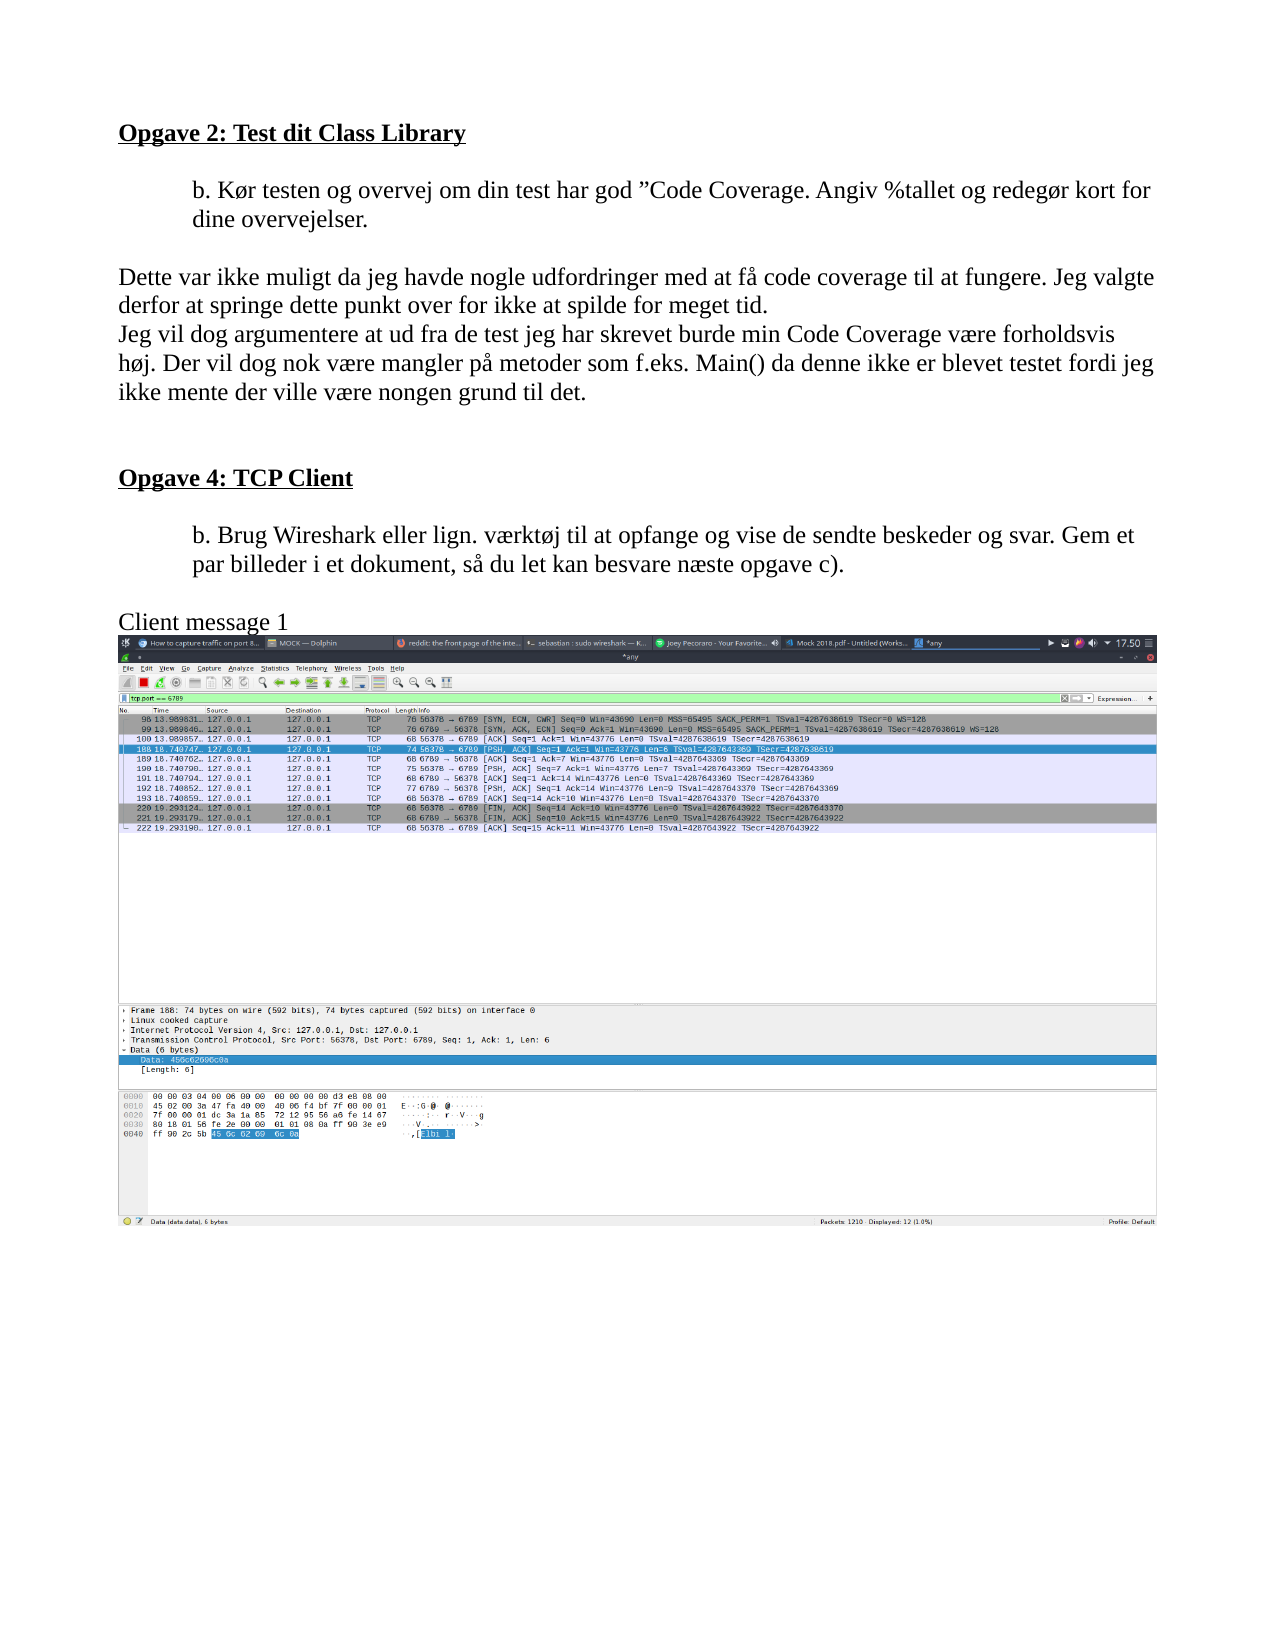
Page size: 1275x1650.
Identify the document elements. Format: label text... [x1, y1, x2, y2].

text Jeg vil dog argumentere at ud fra de test jeg har skrevet burde min Code Coverage være forholdsvis høj. Der vil dog nok være mangler på metoder som f.eks. Main() da denne ikke er blevet testet fordi jeg ikke mente der ville være nongen grund til det. [118, 319, 1157, 406]
text Client message 1 [118, 607, 1157, 635]
text Opgave 2: Test dit Class Library [118, 118, 1157, 147]
text b. Kør testen og overvej om din test har god ”Code Coverage. Angiv %tallet og redegør kort for dine overvejelser. [192, 176, 1157, 233]
picture [118, 635, 1157, 1226]
text b. Brug Wireshark eller lign. værktøj til at opfange og vise de sendte beskeder og svar. Gem et par billeder i et dokument, så du let kan besvare næste opgave c). [192, 521, 1157, 578]
text Dette var ikke muligt da jeg havde nogle udfordringer med at få code coverage til at fungere. Jeg valgte derfor at springe dette punkt over for ikke at spilde for meget tid. [118, 262, 1157, 319]
text Opgave 4: TCP Client [118, 463, 1157, 492]
